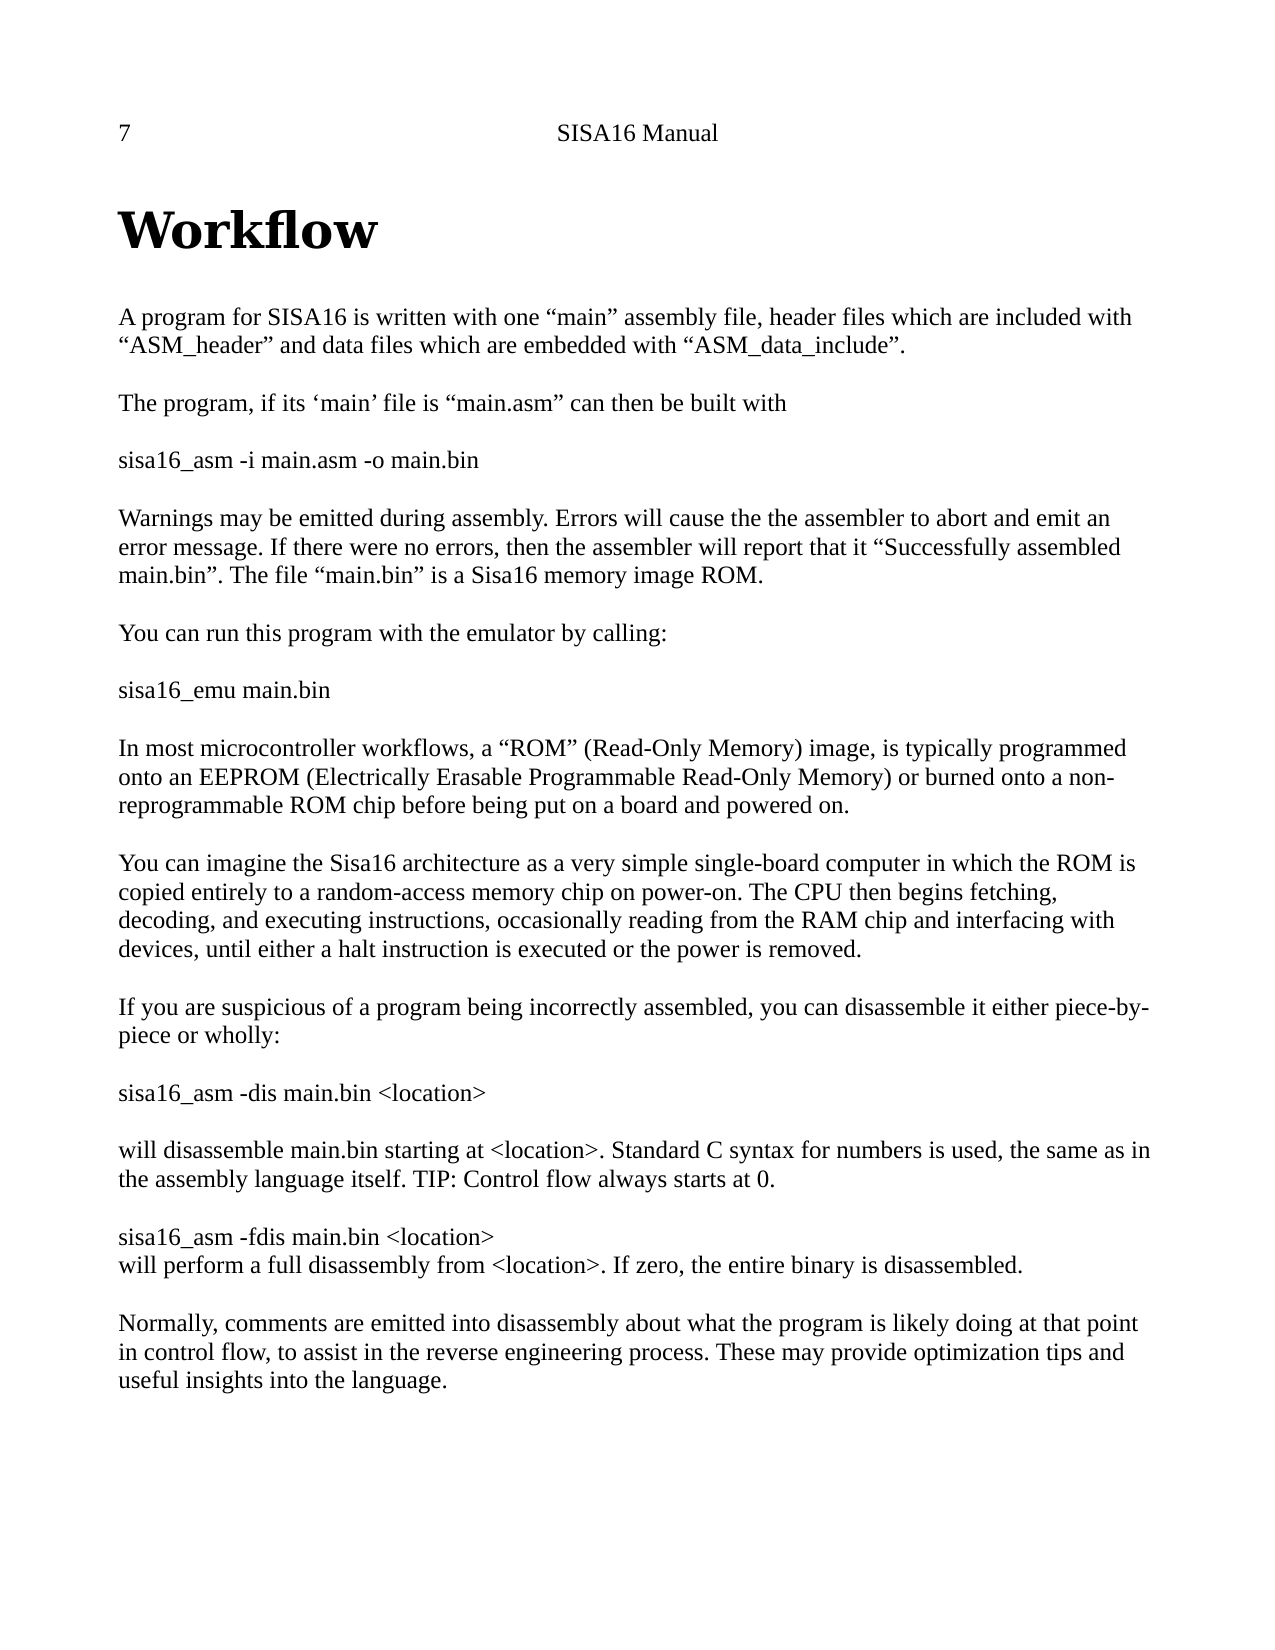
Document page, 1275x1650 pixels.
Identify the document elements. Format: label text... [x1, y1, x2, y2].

text sisa16_emu main.bin [118, 676, 1157, 704]
text The program, if its ‘main’ file is “main.asm” can then be built with [118, 388, 1157, 417]
text A program for SISA16 is written with one “main” assembly file, header files which are included with “ASM_header” and data files which are embedded with “ASM_data_include”. [118, 302, 1157, 359]
text Normally, comments are emitted into disassembly about what the program is likely doing at that point in control flow, to assist in the reverse engineering process. These may provide optimization tips and useful insights into the language. [118, 1308, 1157, 1394]
text You can imagine the Sisa16 architecture as a very simple single-board computer in which the ROM is copied entirely to a random-access memory chip on power-on. The CPU then begins fetching, decoding, and executing instructions, occasionally reading from the RAM chip and interfacing with devices, until either a halt instruction is executed or the power is removed. If you are suspicious of a program being incorrectly assembled, you can disassemble it either piece-by-piece or wholly: [118, 848, 1157, 1049]
text sisa16_asm -i main.asm -o main.bin [118, 446, 1157, 474]
text Warnings may be emitted during assembly. Errors will cause the the assembler to abort and emit an error message. If there were no errors, then the assembler will report that it “Successfully assembled main.bin”. The file “main.bin” is a Sisa16 memory image ROM. [118, 503, 1157, 589]
text sisa16_asm -dis main.bin <location> [118, 1078, 1157, 1107]
text will disassemble main.bin starting at <location>. Standard C syntax for numbers is used, the same as in the assembly language itself. TIP: Control flow always starts at 0. [118, 1136, 1157, 1193]
subtitle Workflow [118, 202, 1157, 261]
text sisa16_asm -fdis main.bin <location> will perform a full disassembly from <location>. If zero, the entire binary is disassembled. [118, 1222, 1157, 1279]
text In most microcontroller workflows, a “ROM” (Read-Only Memory) image, is typically programmed onto an EEPROM (Electrically Erasable Programmable Read-Only Memory) or burned onto a non-reprogrammable ROM chip before being put on a board and powered on. [118, 733, 1157, 819]
text You can run this program with the emulator by calling: [118, 618, 1157, 647]
